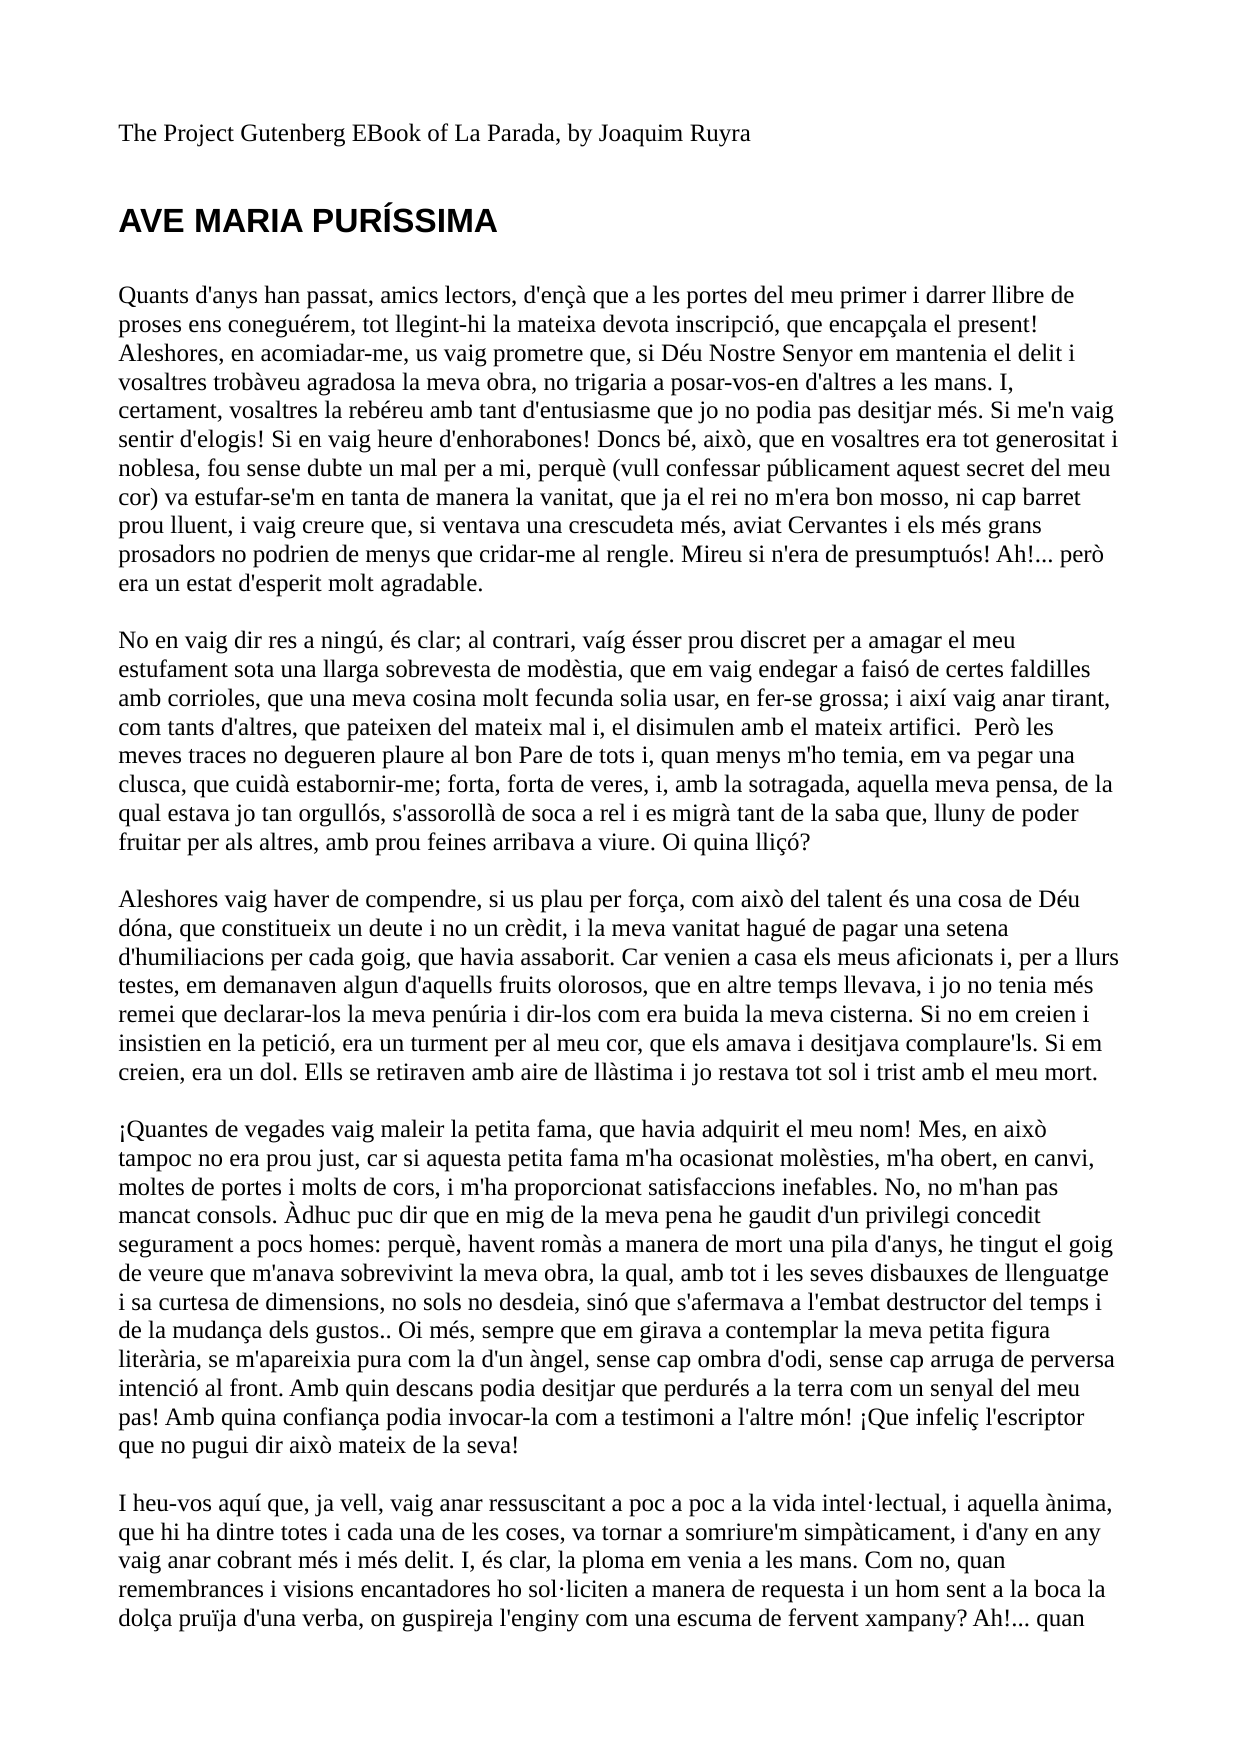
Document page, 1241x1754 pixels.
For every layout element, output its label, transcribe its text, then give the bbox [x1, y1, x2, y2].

text The Project Gutenberg EBook of La Parada, by Joaquim Ruyra [118, 118, 1122, 147]
text No en vaig dir res a ningú, és clar; al contrari, vaíg ésser prou discret per a amagar el meu estufament sota una llarga sobrevesta de modèstia, que em vaig endegar a faisó de certes faldilles amb corrioles, que una meva cosina molt fecunda solia usar, en fer-se grossa; i així vaig anar tirant, com tants d'altres, que pateixen del mateix mal i, el disimulen amb el mateix artifici. Però les meves traces no degueren plaure al bon Pare de tots i, quan menys m'ho temia, em va pegar una clusca, que cuidà estabornir-me; forta, forta de veres, i, amb la sotragada, aquella meva pensa, de la qual estava jo tan orgullós, s'assorollà de soca a rel i es migrà tant de la saba que, lluny de poder fruitar per als altres, amb prou feines arribava a viure. Oi quina lliçó? [118, 626, 1122, 856]
text Aleshores vaig haver de compendre, si us plau per força, com això del talent és una cosa de Déu dóna, que constitueix un deute i no un crèdit, i la meva vanitat hagué de pagar una setena d'humiliacions per cada goig, que havia assaborit. Car venien a casa els meus aficionats i, per a llurs testes, em demanaven algun d'aquells fruits olorosos, que en altre temps llevava, i jo no tenia més remei que declarar-los la meva penúria i dir-los com era buida la meva cisterna. Si no em creien i insistien en la petició, era un turment per al meu cor, que els amava i desitjava complaure'ls. Si em creien, era un dol. Ells se retiraven amb aire de llàstima i jo restava tot sol i trist amb el meu mort. [118, 884, 1122, 1086]
text Quants d'anys han passat, amics lectors, d'ençà que a les portes del meu primer i darrer llibre de proses ens coneguérem, tot llegint-hi la mateixa devota inscripció, que encapçala el present! Aleshores, en acomiadar-me, us vaig prometre que, si Déu Nostre Senyor em mantenia el delit i vosaltres trobàveu agradosa la meva obra, no trigaria a posar-vos-en d'altres a les mans. I, certament, vosaltres la rebéreu amb tant d'entusiasme que jo no podia pas desitjar més. Si me'n vaig sentir d'elogis! Si en vaig heure d'enhorabones! Doncs bé, això, que en vosaltres era tot generositat i noblesa, fou sense dubte un mal per a mi, perquè (vull confessar públicament aquest secret del meu cor) va estufar-se'm en tanta de manera la vanitat, que ja el rei no m'era bon mosso, ni cap barret prou lluent, i vaig creure que, si ventava una crescudeta més, aviat Cervantes i els més grans prosadors no podrien de menys que cridar-me al rengle. Mireu si n'era de presumptuós! Ah!... però era un estat d'esperit molt agradable. [118, 281, 1122, 597]
subtitle AVE MARIA PURÍSSIMA [118, 201, 1122, 239]
text I heu-vos aquí que, ja vell, vaig anar ressuscitant a poc a poc a la vida intel·lectual, i aquella ànima, que hi ha dintre totes i cada una de les coses, va tornar a somriure'm simpàticament, i d'any en any vaig anar cobrant més i més delit. I, és clar, la ploma em venia a les mans. Com no, quan remembrances i visions encantadores ho sol·liciten a manera de requesta i un hom sent a la boca la dolça pruïja d'una verba, on guspireja l'enginy com una escuma de fervent xampany? Ah!... quan [118, 1488, 1122, 1632]
text ¡Quantes de vegades vaig maleir la petita fama, que havia adquirit el meu nom! Mes, en això tampoc no era prou just, car si aquesta petita fama m'ha ocasionat molèsties, m'ha obert, en canvi, moltes de portes i molts de cors, i m'ha proporcionat satisfaccions inefables. No, no m'han pas mancat consols. Àdhuc puc dir que en mig de la meva pena he gaudit d'un privilegi concedit segurament a pocs homes: perquè, havent romàs a manera de mort una pila d'anys, he tingut el goig de veure que m'anava sobrevivint la meva obra, la qual, amb tot i les seves disbauxes de llenguatge i sa curtesa de dimensions, no sols no desdeia, sinó que s'afermava a l'embat destructor del temps i de la mudança dels gustos.. Oi més, sempre que em girava a contemplar la meva petita figura literària, se m'apareixia pura com la d'un àngel, sense cap ombra d'odi, sense cap arruga de perversa intenció al front. Amb quin descans podia desitjar que perdurés a la terra com un senyal del meu pas! Amb quina confiança podia invocar-la com a testimoni a l'altre món! ¡Que infeliç l'escriptor que no pugui dir això mateix de la seva! [118, 1114, 1122, 1459]
